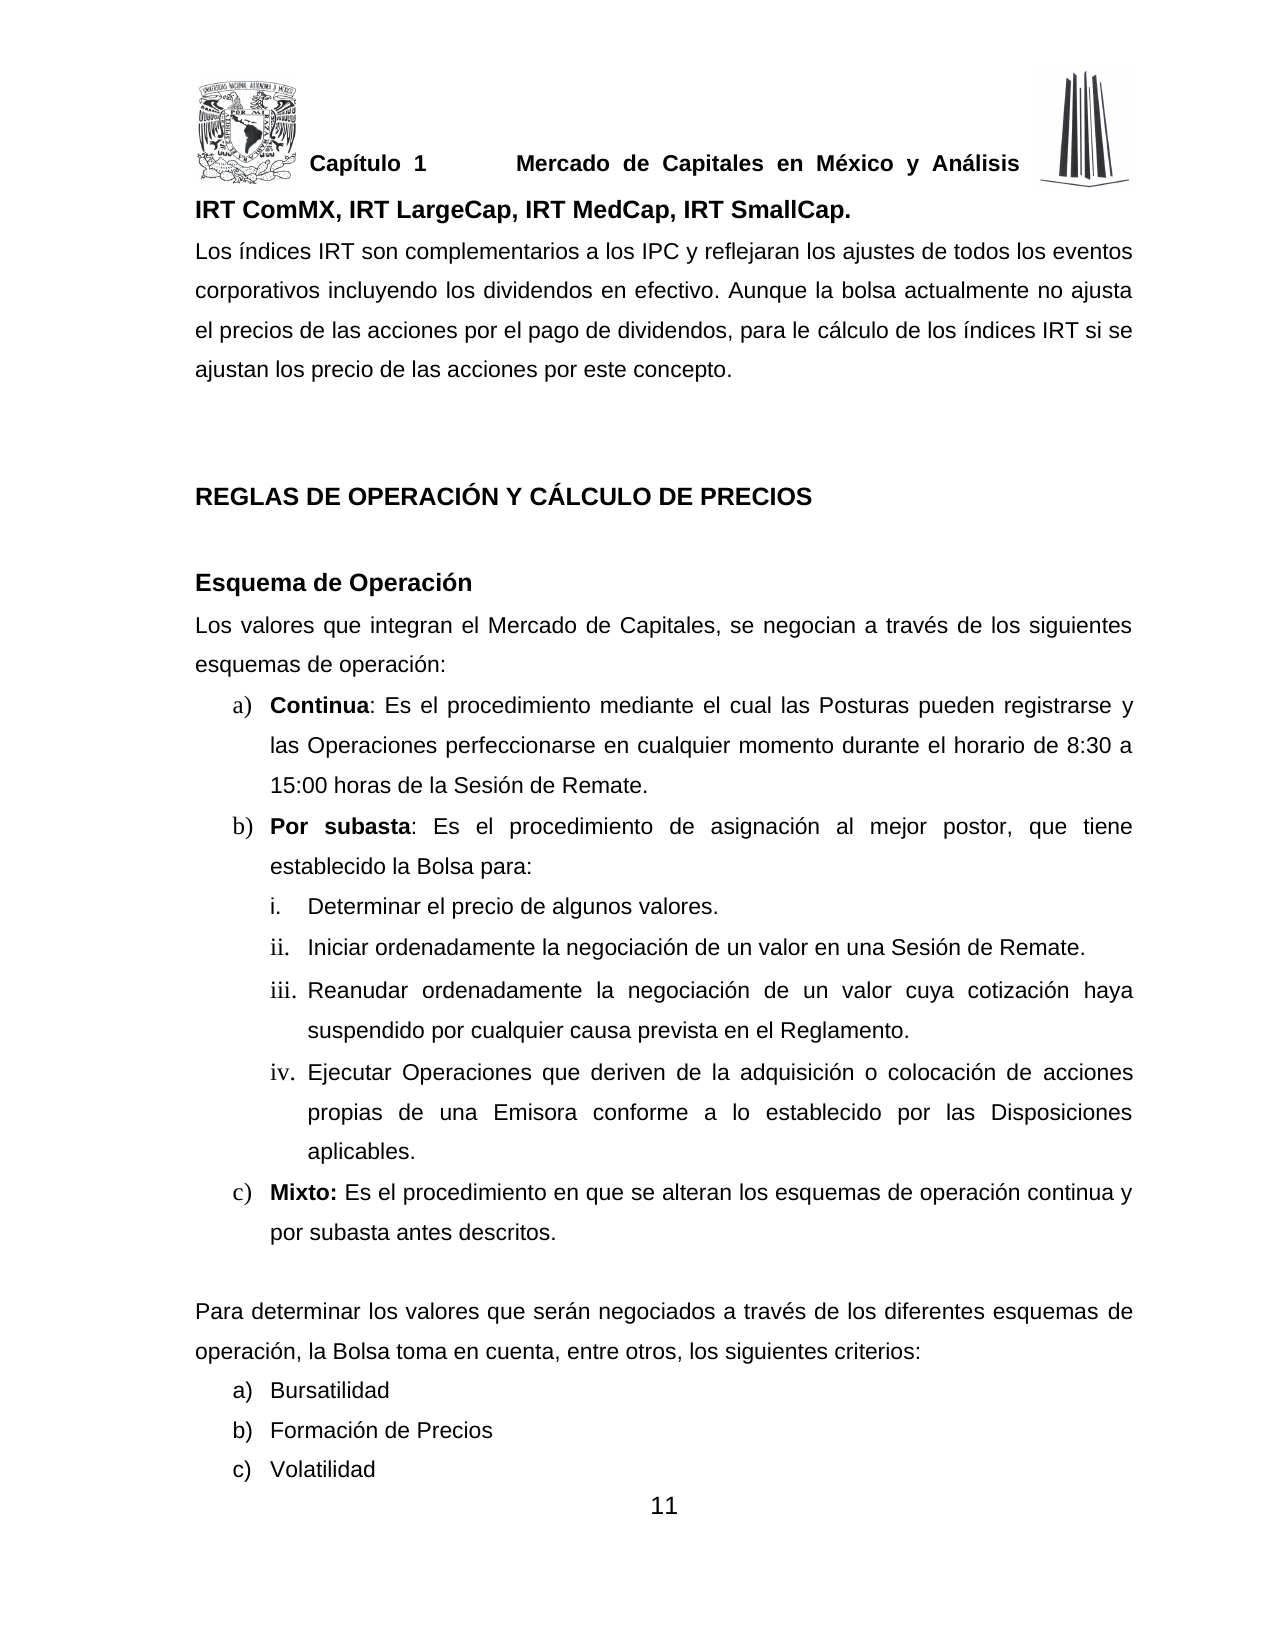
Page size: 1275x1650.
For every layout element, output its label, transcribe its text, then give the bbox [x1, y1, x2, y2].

text Para determinar los valores que serán negociados a través de los diferentes esquemas de operación, la Bolsa toma en cuenta, entre otros, los siguientes criterios: [195, 1298, 1133, 1364]
text Los valores que integran el Mercado de Capitales, se negocian a través de los siguientes esquemas de operación: [195, 612, 1133, 677]
list Por subasta: Es el procedimiento de asignación al mejor postor, que tiene establecido la Bolsa para: [232, 811, 1133, 879]
list Mixto: Es el procedimiento en que se alteran los esquemas de operación continua y por subasta antes descritos. [232, 1177, 1133, 1246]
list Iniciar ordenadamente la negociación de un valor en una Sesión de Remate. [270, 932, 1133, 961]
list Formación de Precios [232, 1417, 1133, 1443]
list Continua: Es el procedimiento mediante el cual las Posturas pueden registrarse y las Operaciones perfeccionarse en cualquier momento durante el horario de 8:30 a 15:00 horas de la Sesión de Remate. [232, 691, 1133, 798]
text REGLAS DE OPERACIÓN Y CÁLCULO DE PRECIOS [195, 482, 1133, 511]
list Reanudar ordenadamente la negociación de un valor cuya cotización haya suspendido por cualquier causa prevista en el Reglamento. [270, 975, 1133, 1043]
list Ejecutar Operaciones que deriven de la adquisición o colocación de acciones propias de una Emisora conforme a lo establecido por las Disposiciones aplicables. [270, 1057, 1133, 1164]
list Determinar el precio de algunos valores. [270, 893, 1133, 919]
picture [1034, 65, 1136, 193]
list Volatilidad [232, 1456, 1133, 1483]
text Los índices IRT son complementarios a los IPC y reflejaran los ajustes de todos los eventos corporativos incluyendo los dividendos en efectivo. Aunque la bolsa actualmente no ajusta el precios de las acciones por el pago de dividendos, para le cálculo de los índices IRT si se ajustan los precio de las acciones por este concepto. [195, 238, 1133, 383]
text Esquema de Operación [195, 568, 1133, 597]
text IRT ComMX, IRT LargeCap, IRT MedCap, IRT SmallCap. [195, 195, 1133, 224]
list Bursatilidad [232, 1377, 1133, 1404]
